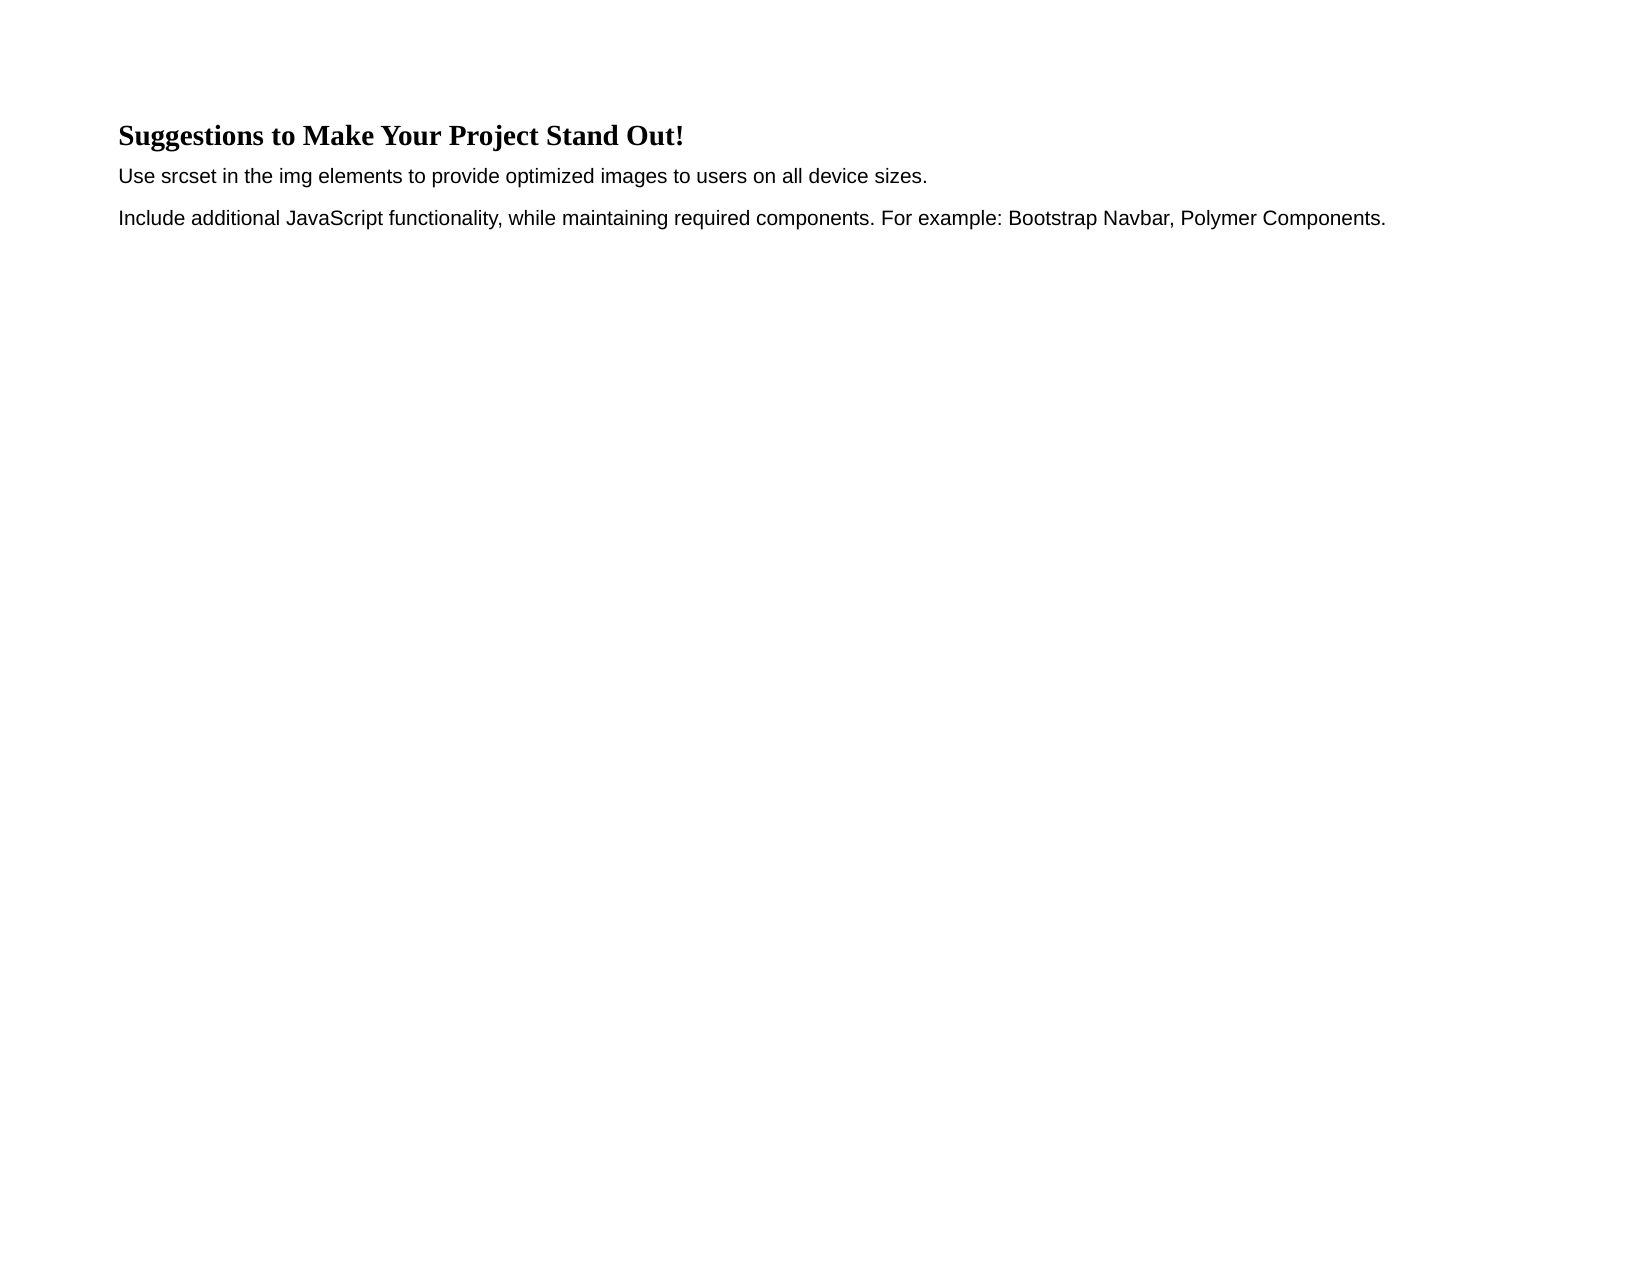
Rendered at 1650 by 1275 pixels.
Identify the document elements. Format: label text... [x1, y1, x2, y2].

subtitle Suggestions to Make Your Project Stand Out! [118, 118, 1532, 152]
text Include additional JavaScript functionality, while maintaining required components. For example: Bootstrap Navbar, Polymer Components. [118, 206, 1532, 230]
text Use srcset in the img elements to provide optimized images to users on all device sizes. [118, 164, 1532, 188]
